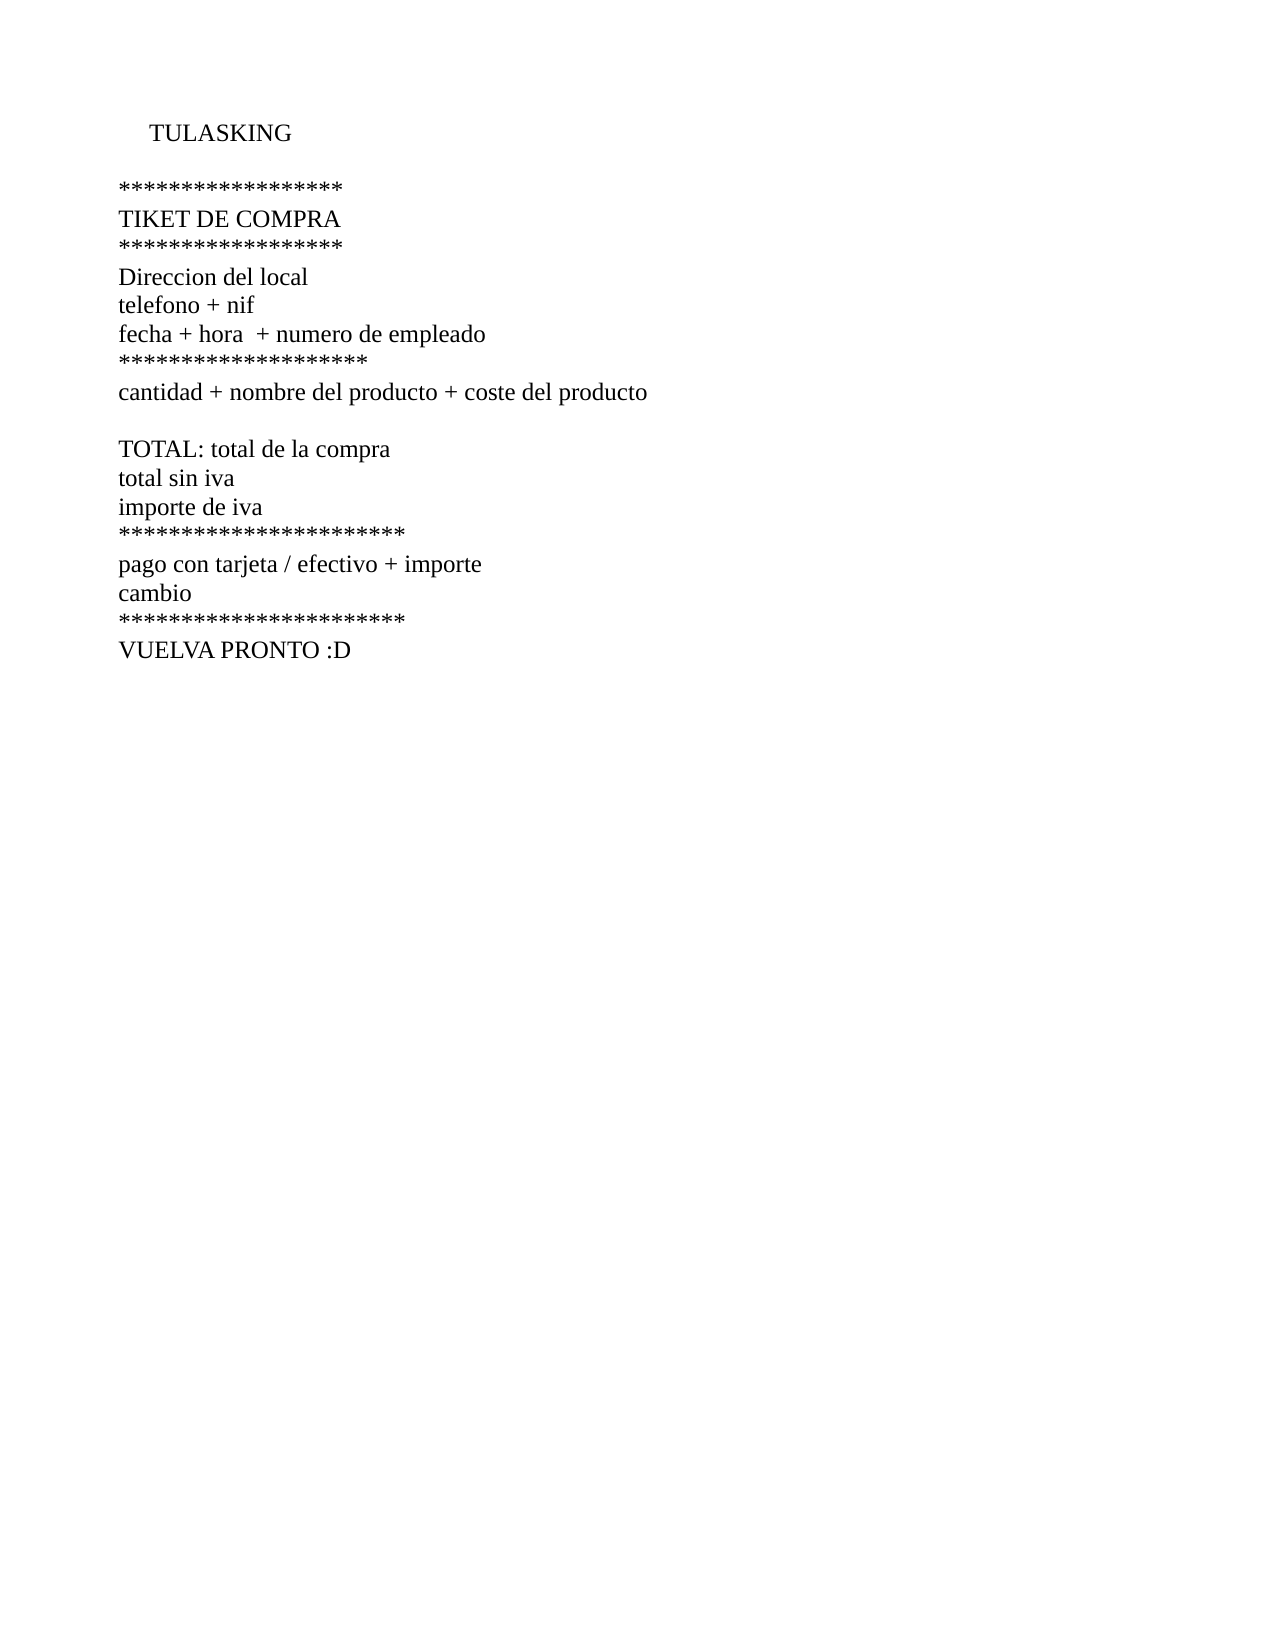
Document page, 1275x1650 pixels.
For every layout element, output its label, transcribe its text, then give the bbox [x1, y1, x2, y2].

text *********************** [118, 607, 1157, 636]
text fecha + hora + numero de empleado [118, 319, 1157, 348]
text total sin iva [118, 463, 1157, 492]
text TOTAL: total de la compra [118, 434, 1157, 463]
text ****************** [118, 176, 1157, 204]
text ****************** [118, 233, 1157, 262]
text cantidad + nombre del producto + coste del producto [118, 377, 1157, 406]
text TULASKING [118, 118, 1157, 147]
text cambio [118, 578, 1157, 607]
text ******************** [118, 348, 1157, 377]
text VUELVA PRONTO :D [118, 636, 1157, 664]
text TIKET DE COMPRA [118, 204, 1157, 233]
text *********************** [118, 521, 1157, 549]
text importe de iva [118, 492, 1157, 521]
text telefono + nif [118, 291, 1157, 319]
text Direccion del local [118, 262, 1157, 291]
text pago con tarjeta / efectivo + importe [118, 549, 1157, 578]
